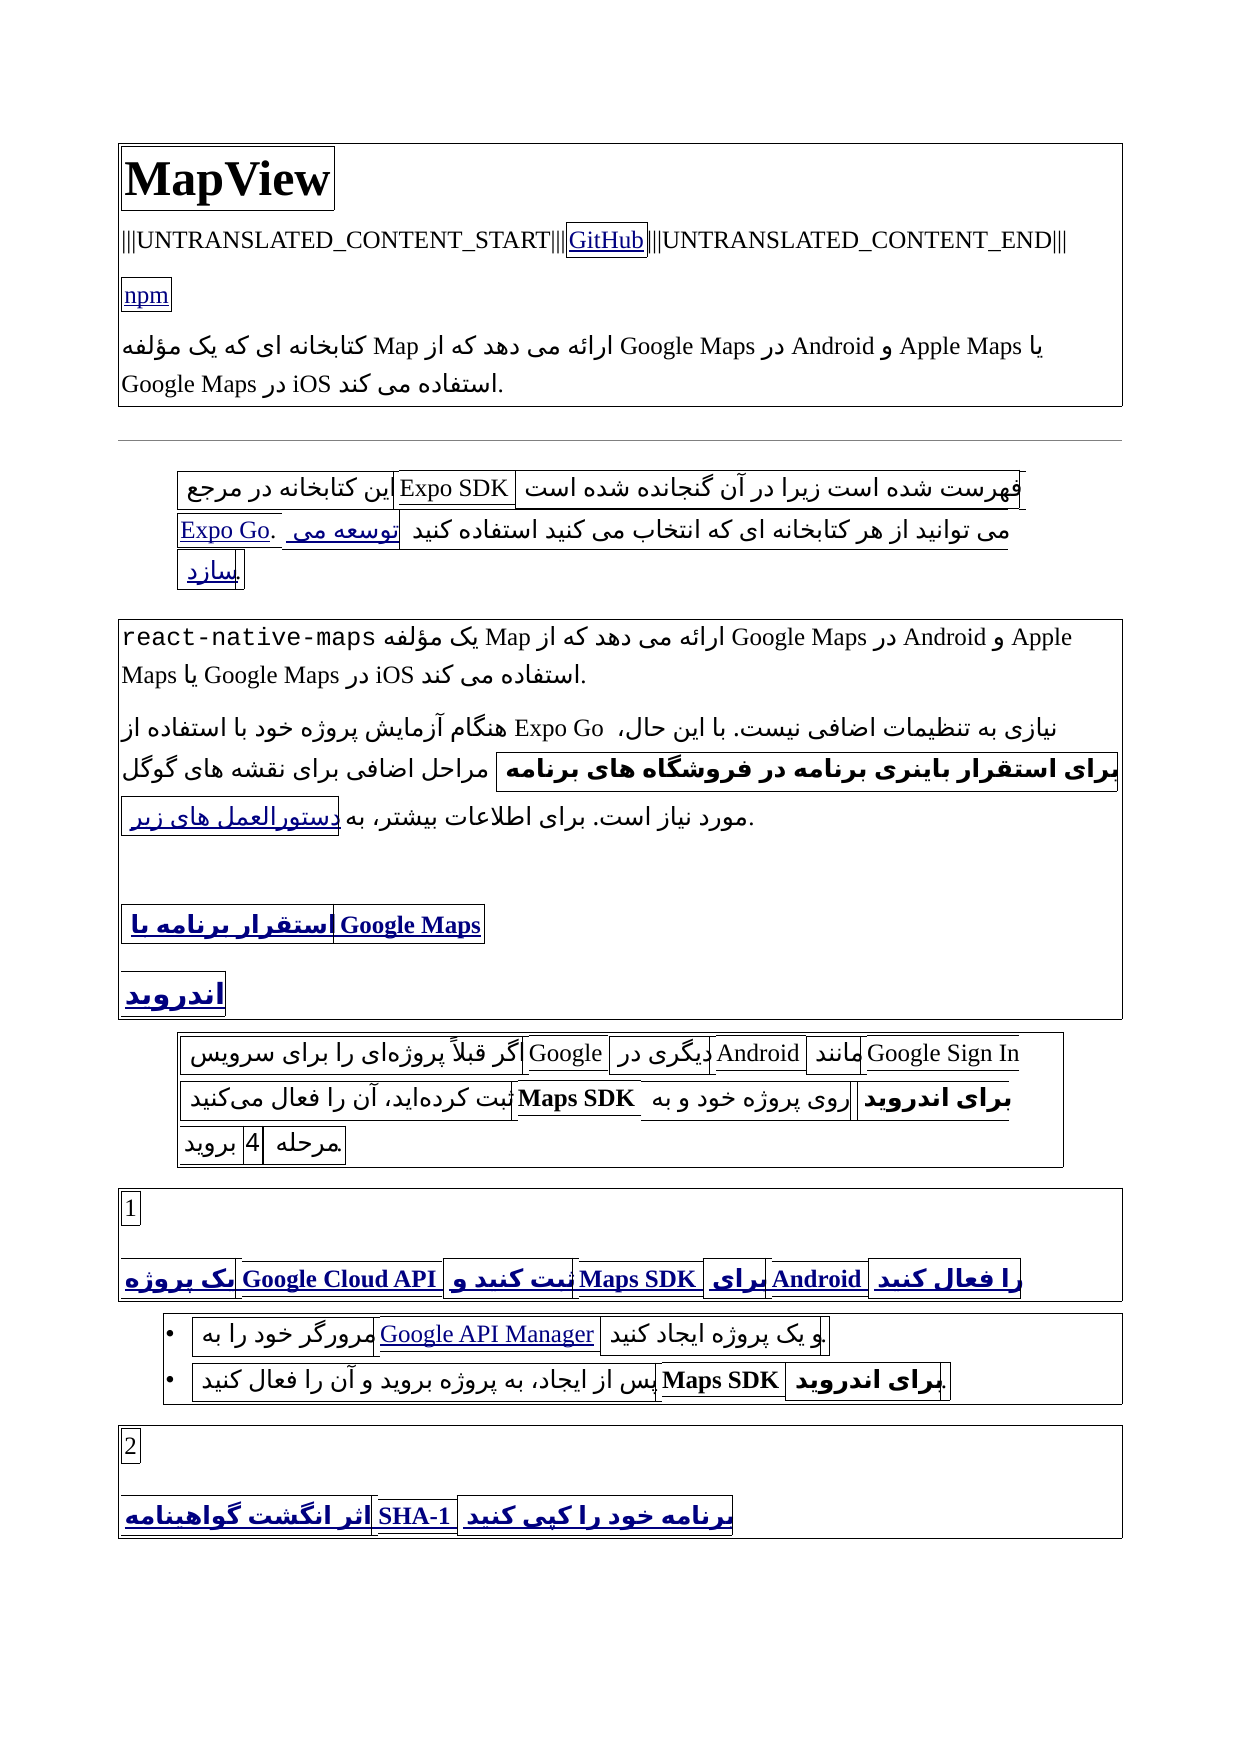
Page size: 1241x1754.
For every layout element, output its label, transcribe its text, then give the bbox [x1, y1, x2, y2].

text |||UNTRANSLATED_CONTENT_START|||GitHub|||UNTRANSLATED_CONTENT_END||| [119, 219, 1122, 257]
subtitle یک پروژه Google Cloud API ثبت کنید و Maps SDK برای Android را فعال کنید [119, 1254, 1122, 1301]
text اگر قبلاً پروژه‌ای را برای سرویس Google دیگری در Android مانند Google Sign In ثبت کرده‌اید، آن را فعال می‌کنید Maps SDK برای اندروید روی پروژه خود و به مرحله 4 بروید. [178, 1033, 1063, 1167]
list مرورگر خود را به Google API Manager و یک پروژه ایجاد کنید. [164, 1314, 1122, 1356]
subtitle استقرار برنامه با Google Maps [119, 866, 1122, 943]
subtitle MapView [119, 144, 1122, 210]
subtitle اندروید [119, 968, 1122, 1019]
list پس از ایجاد، به پروژه بروید و آن را فعال کنید Maps SDK برای اندروید. [164, 1359, 1122, 1404]
text npm [119, 274, 1122, 312]
text react-native-maps یک مؤلفه Map ارائه می دهد که از Google Maps در Android و Apple Maps یا Google Maps در iOS استفاده می کند. [119, 620, 1122, 693]
text هنگام آزمایش پروژه خود با استفاده از Expo Go نیازی به تنظیمات اضافی نیست. با این حال، برای استقرار باینری برنامه در فروشگاه های برنامه مراحل اضافی برای نقشه های گوگل مورد نیاز است. برای اطلاعات بیشتر، به دستورالعمل های زیر. [119, 710, 1122, 836]
text این کتابخانه در مرجع Expo SDK فهرست شده است زیرا در آن گنجانده شده است Expo Go. می توانید از هر کتابخانه ای که انتخاب می کنید استفاده کنید توسعه می سازد. [177, 469, 1063, 589]
text 2 [119, 1426, 1122, 1463]
subtitle اثر انگشت گواهینامه SHA-1 برنامه خود را کپی کنید [119, 1492, 1122, 1538]
text کتابخانه ای که یک مؤلفه Map ارائه می دهد که از Google Maps در Android و Apple Maps یا Google Maps در iOS استفاده می کند. [119, 328, 1122, 406]
text 1 [119, 1189, 1122, 1225]
